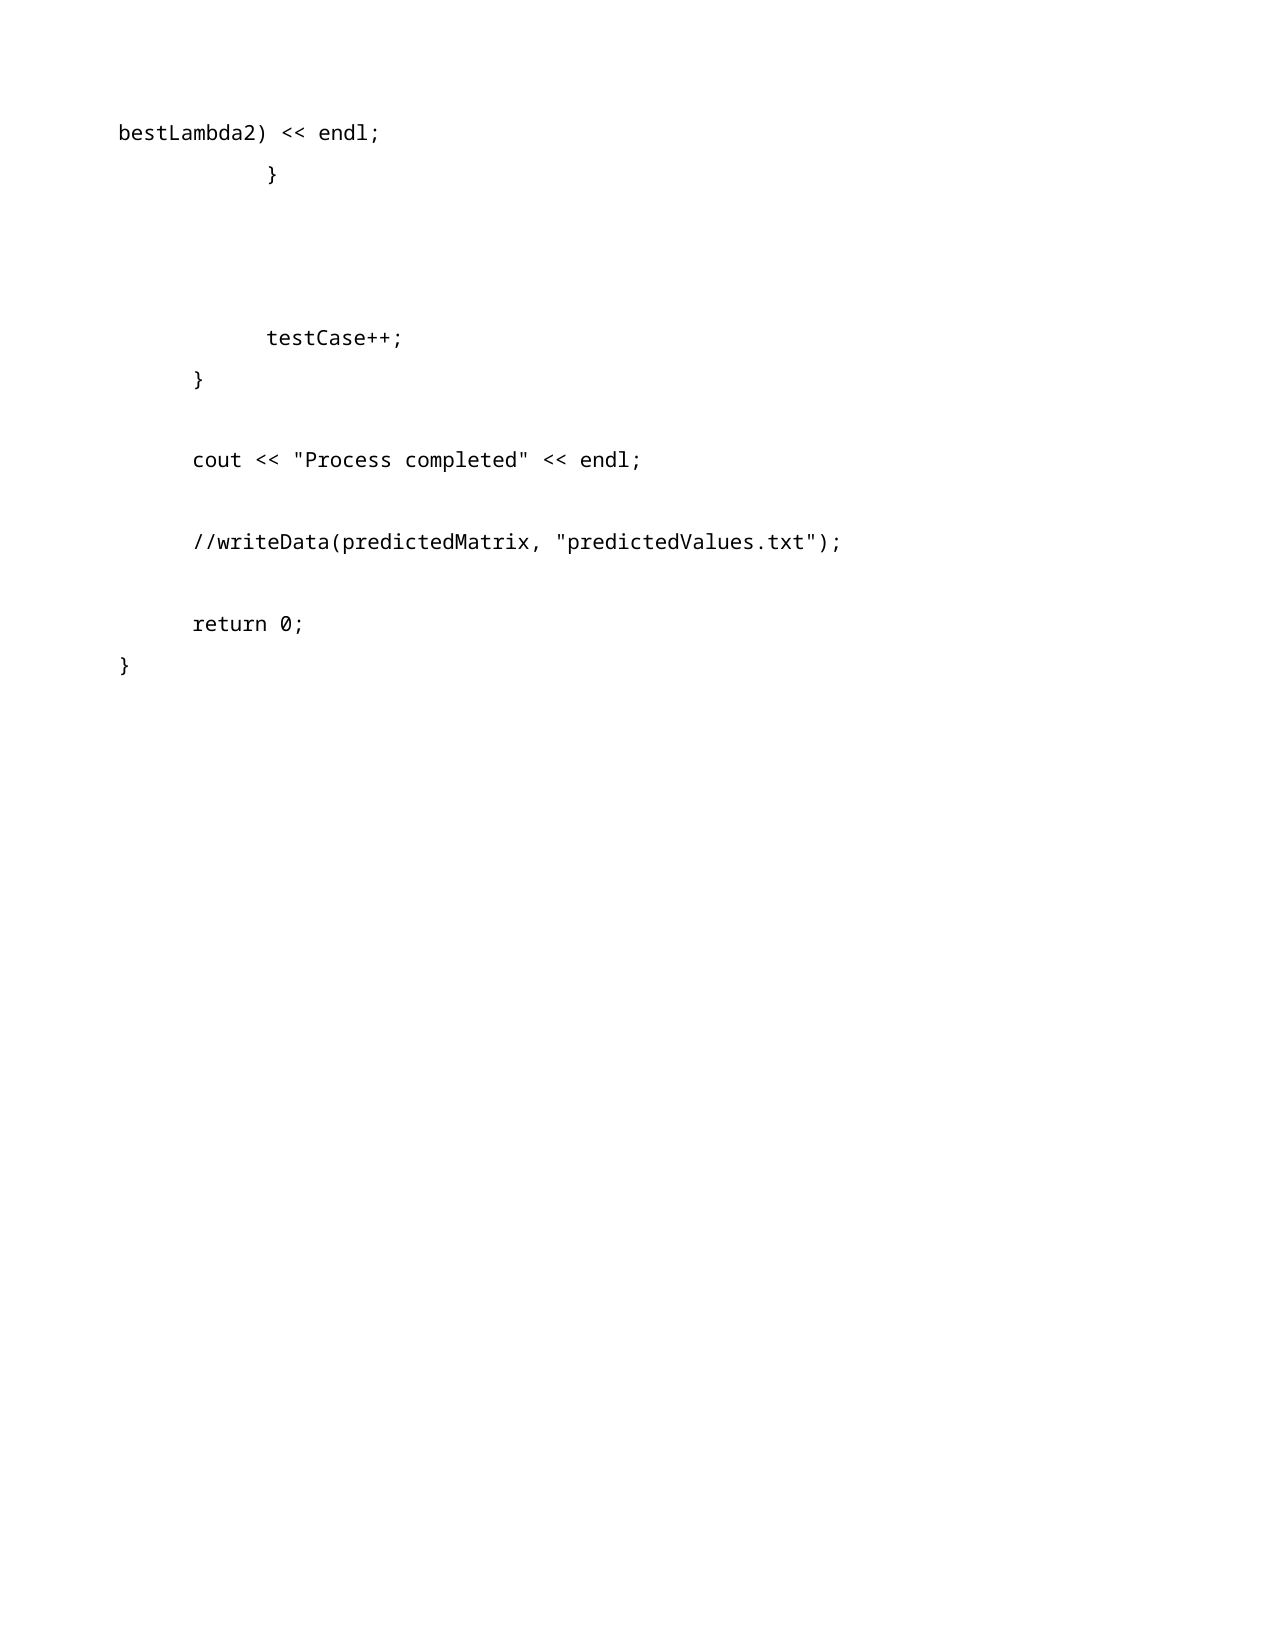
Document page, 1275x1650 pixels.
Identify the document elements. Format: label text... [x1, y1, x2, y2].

text //writeData(predictedMatrix, "predictedValues.txt"); [118, 527, 1157, 556]
text testCase++; [118, 323, 1157, 351]
text } [118, 159, 1157, 187]
text } [118, 364, 1157, 392]
text cout << "Process completed" << endl; [118, 446, 1157, 474]
text } [118, 650, 1157, 679]
text - bestLambda2) << endl; [118, 118, 1157, 147]
text return 0; [118, 609, 1157, 638]
